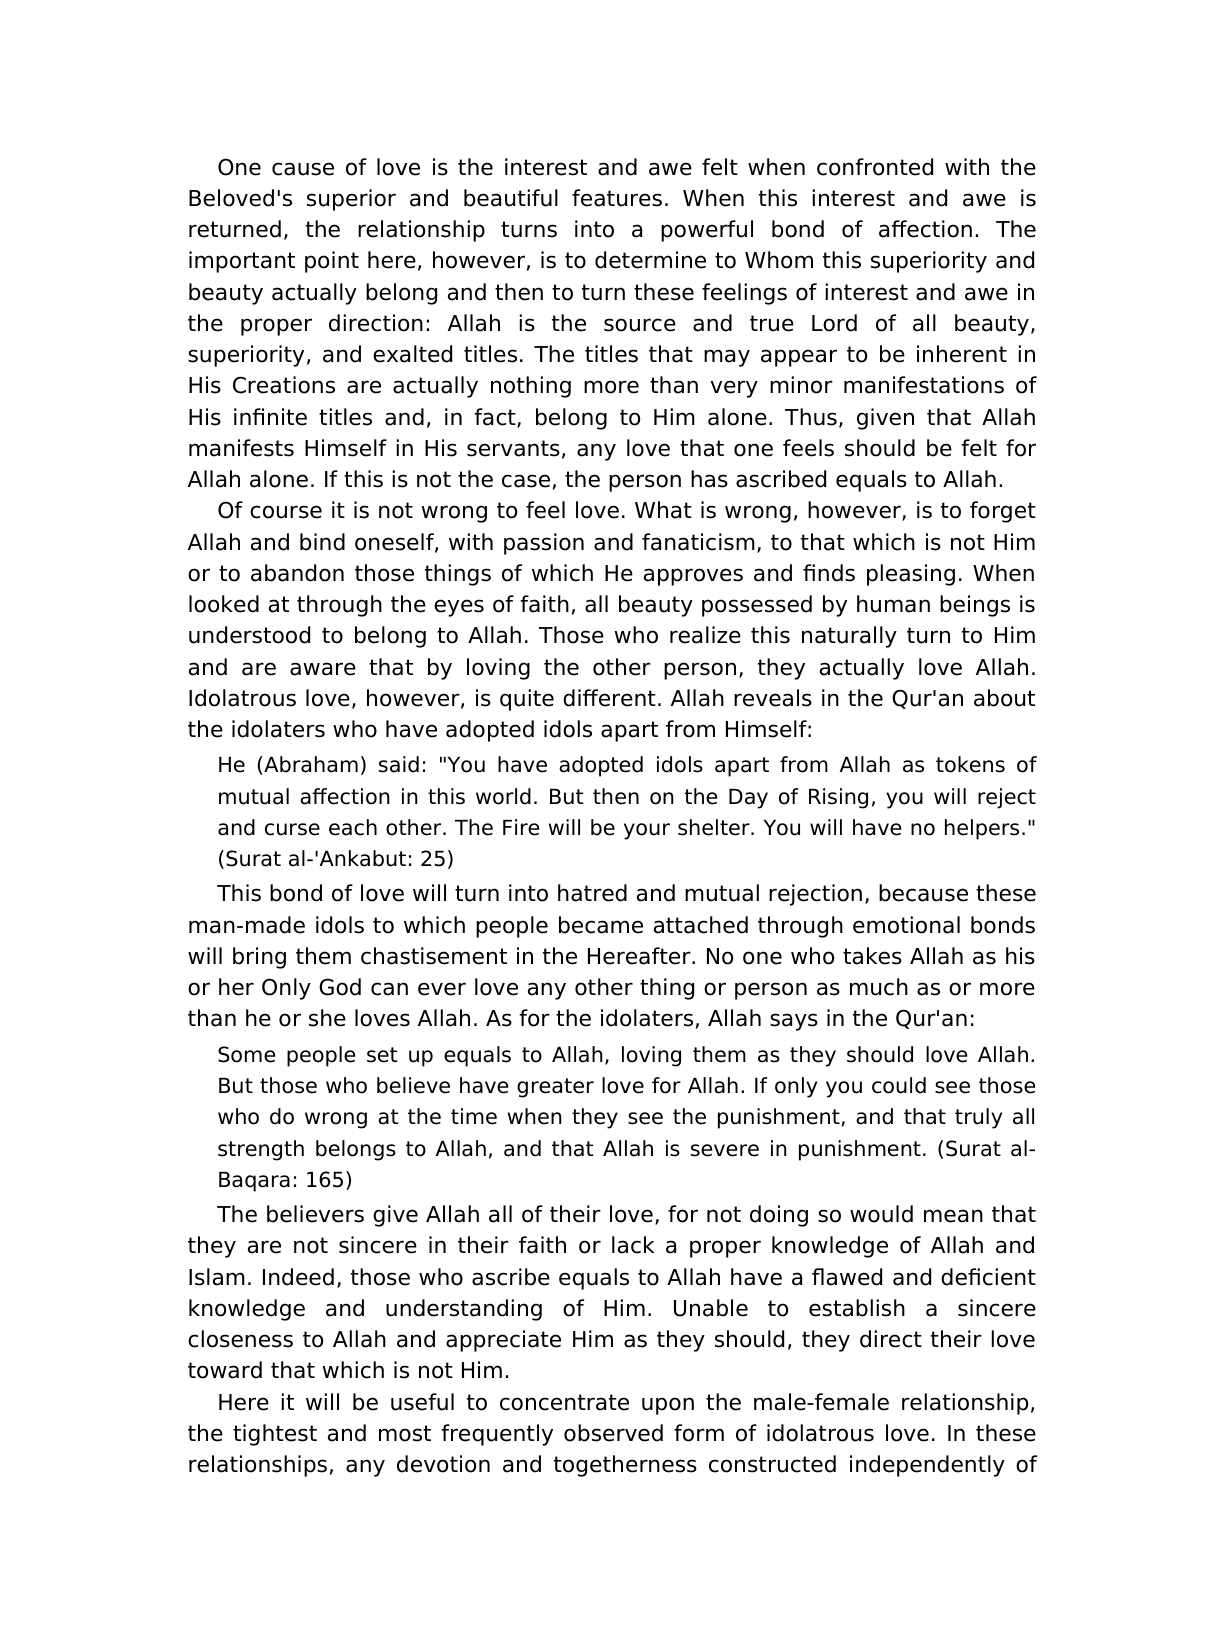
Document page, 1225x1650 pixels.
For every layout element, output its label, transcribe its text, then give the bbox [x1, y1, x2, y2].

text This bond of love will turn into hatred and mutual rejection, because these man-made idols to which people became attached through emotional bonds will bring them chastisement in the Hereafter. No one who takes Allah as his or her Only God can ever love any other thing or person as much as or more than he or she loves Allah. As for the idolaters, Allah says in the Qur'an: [187, 877, 1037, 1033]
text Some people set up equals to Allah, loving them as they should love Allah. But those who believe have greater love for Allah. If only you could see those who do wrong at the time when they see the punishment, and that truly all strength belongs to Allah, and that Allah is severe in punishment. (Surat al-Baqara: 165) [217, 1037, 1037, 1193]
text He (Abraham) said: "You have adopted idols apart from Allah as tokens of mutual affection in this world. But then on the Day of Rising, you will reject and curse each other. The Fire will be your shelter. You will have no helpers." (Surat al-'Ankabut: 25) [217, 748, 1037, 873]
text Of course it is not wrong to feel love. What is wrong, however, is to forget Allah and bind oneself, with passion and fanaticism, to that which is not Him or to abandon those things of which He approves and finds pleasing. When looked at through the eyes of faith, all beauty possessed by human beings is understood to belong to Allah. Those who realize this naturally turn to Him and are aware that by loving the other person, they actually love Allah. Idolatrous love, however, is quite different. Allah reveals in the Qur'an about the idolaters who have adopted idols apart from Himself: [187, 494, 1037, 744]
text One cause of love is the interest and awe felt when confronted with the Beloved's superior and beautiful features. When this interest and awe is returned, the relationship turns into a powerful bond of affection. The important point here, however, is to determine to Whom this superiority and beauty actually belong and then to turn these feelings of interest and awe in the proper direction: Allah is the source and true Lord of all beauty, superiority, and exalted titles. The titles that may appear to be inherent in His Creations are actually nothing more than very minor manifestations of His infinite titles and, in fact, belong to Him alone. Thus, given that Allah manifests Himself in His servants, any love that one feels should be felt for Allah alone. If this is not the case, the person has ascribed equals to Allah. [187, 150, 1037, 494]
text The believers give Allah all of their love, for not doing so would mean that they are not sincere in their faith or lack a proper knowledge of Allah and Islam. Indeed, those who ascribe equals to Allah have a flawed and deficient knowledge and understanding of Him. Unable to establish a sincere closeness to Allah and appreciate Him as they should, they direct their love toward that which is not Him. [187, 1197, 1037, 1385]
text Here it will be useful to concentrate upon the male-female relationship, the tightest and most frequently observed form of idolatrous love. In these relationships, any devotion and togetherness constructed independently of [187, 1385, 1037, 1479]
